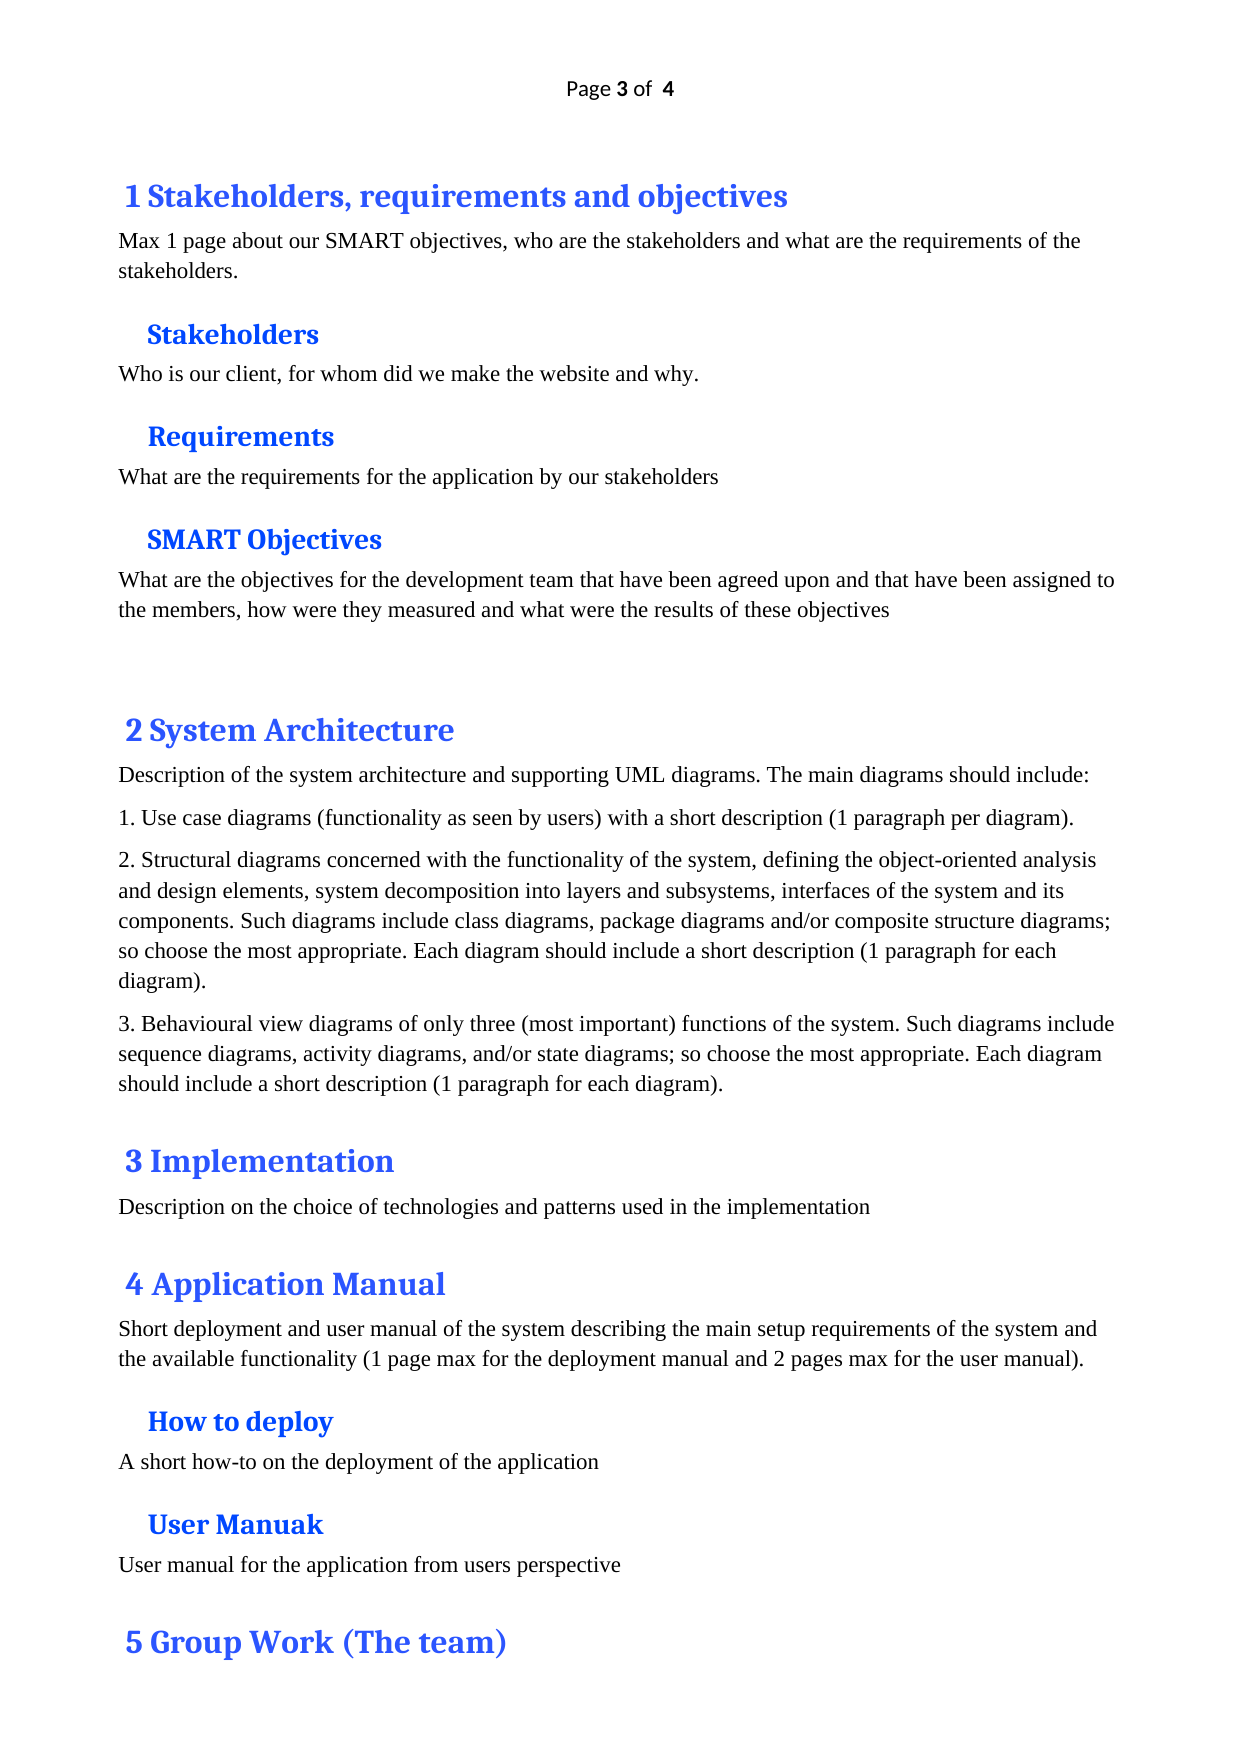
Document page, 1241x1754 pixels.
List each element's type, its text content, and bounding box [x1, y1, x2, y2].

subtitle Group Work (The team) [118, 1623, 1122, 1661]
text Description of the system architecture and supporting UML diagrams. The main diagrams should include: [118, 761, 1122, 787]
subtitle User Manuak [148, 1508, 1122, 1542]
subtitle Stakeholders, requirements and objectives [118, 177, 1122, 215]
text 2. Structural diagrams concerned with the functionality of the system, defining the object-oriented analysis and design elements, system decomposition into layers and subsystems, interfaces of the system and its components. Such diagrams include class diagrams, package diagrams and/or composite structure diagrams; so choose the most appropriate. Each diagram should include a short description (1 paragraph for each diagram). [118, 846, 1122, 994]
text Description on the choice of technologies and patterns used in the implementation [118, 1193, 1122, 1219]
text Max 1 page about our SMART objectives, who are the stakeholders and what are the requirements of the stakeholders. [118, 227, 1122, 284]
text What are the objectives for the development team that have been agreed upon and that have been assigned to the members, how were they measured and what were the results of these objectives [118, 566, 1122, 622]
subtitle SMART Objectives [148, 523, 1122, 557]
text Short deployment and user manual of the system describing the main setup requirements of the system and the available functionality (1 page max for the deployment manual and 2 pages max for the user manual). [118, 1315, 1122, 1372]
subtitle Implementation [118, 1143, 1122, 1181]
text User manual for the application from users perspective [118, 1551, 1122, 1577]
text 3. Behavioural view diagrams of only three (most important) functions of the system. Such diagrams include sequence diagrams, activity diagrams, and/or state diagrams; so choose the most appropriate. Each diagram should include a short description (1 paragraph for each diagram). [118, 1010, 1122, 1097]
text What are the requirements for the application by our stakeholders [118, 463, 1122, 489]
subtitle System Architecture [118, 711, 1122, 749]
text 1. Use case diagrams (functionality as seen by users) with a short description (1 paragraph per diagram). [118, 804, 1122, 830]
subtitle Application Manual [118, 1265, 1122, 1303]
text A short how-to on the deployment of the application [118, 1448, 1122, 1474]
text Who is our client, for whom did we make the website and why. [118, 360, 1122, 387]
subtitle Requirements [148, 421, 1122, 454]
subtitle How to deploy [148, 1406, 1122, 1439]
subtitle Stakeholders [148, 318, 1122, 351]
